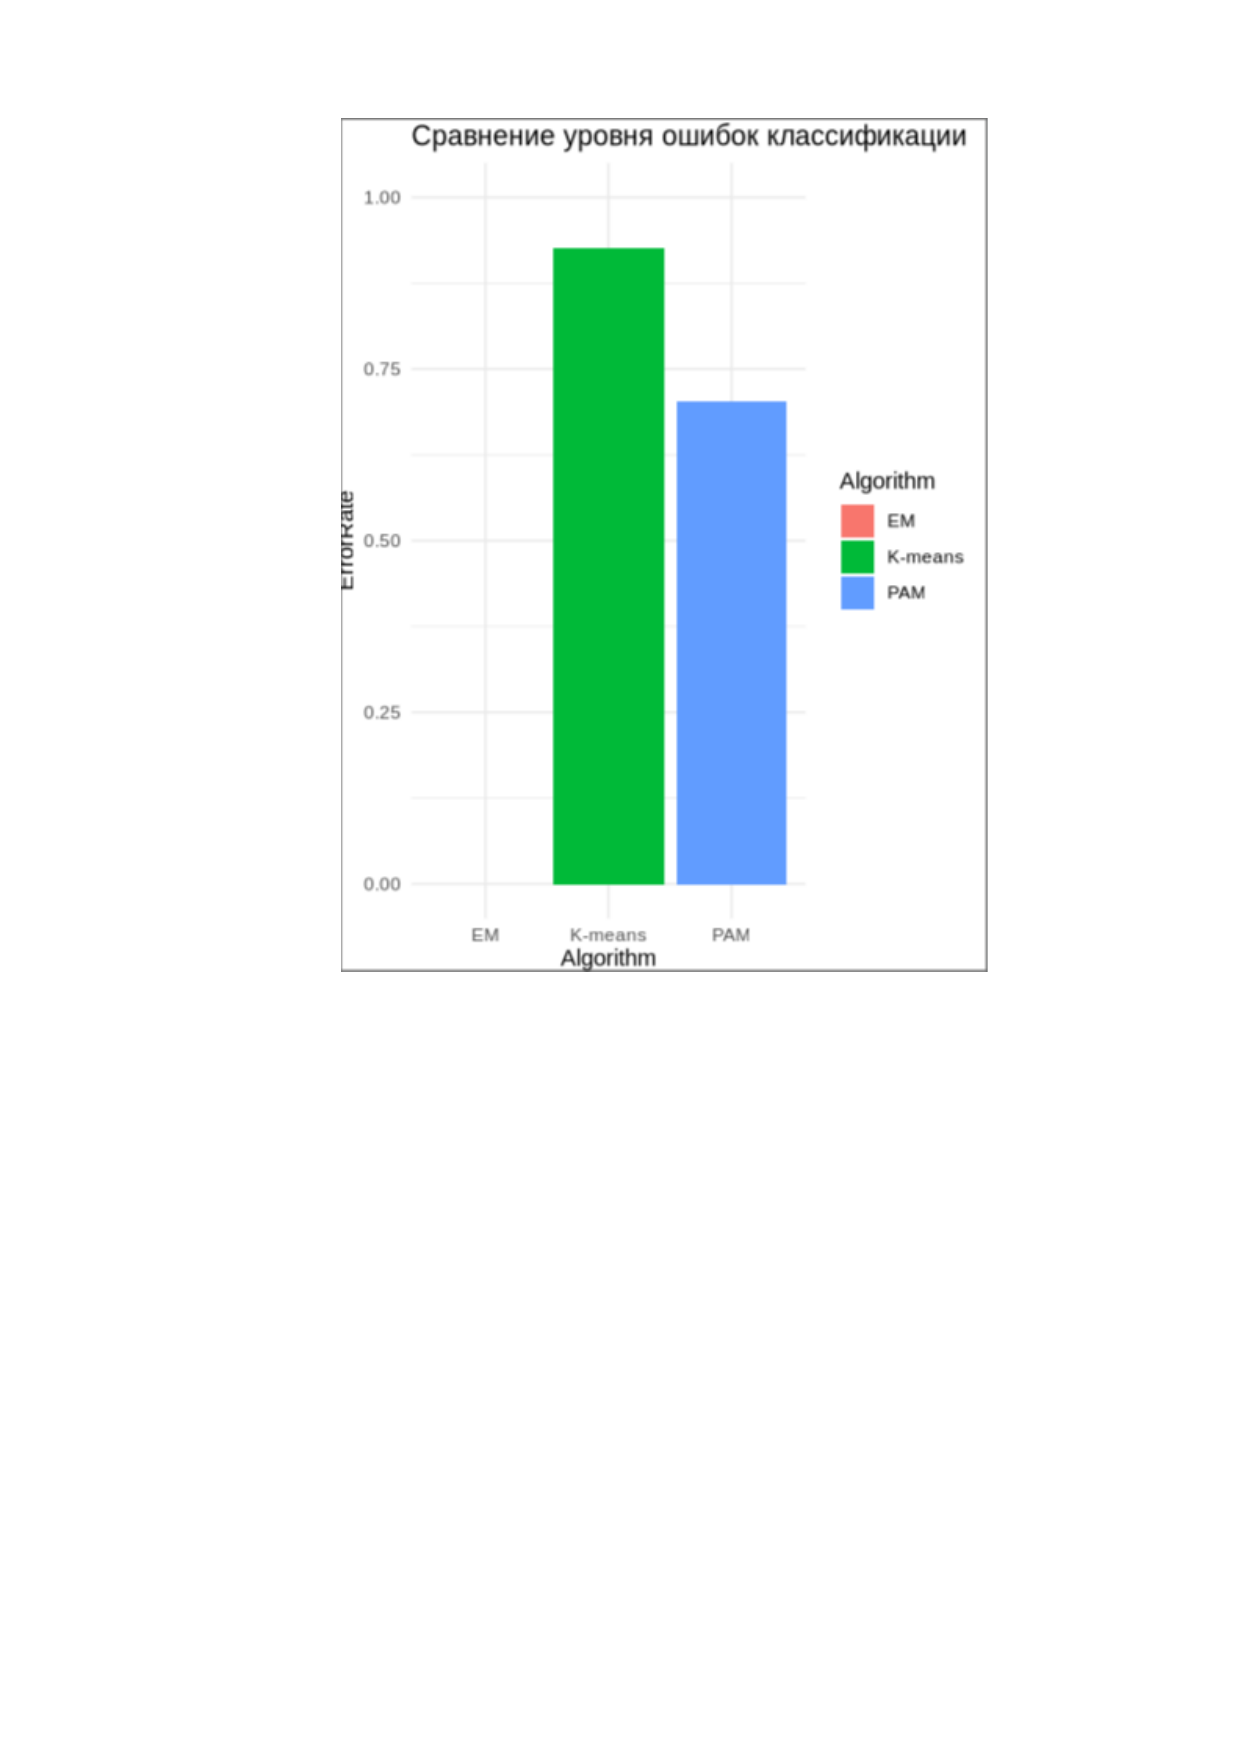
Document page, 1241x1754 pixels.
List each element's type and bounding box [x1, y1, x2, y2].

picture [341, 118, 988, 972]
